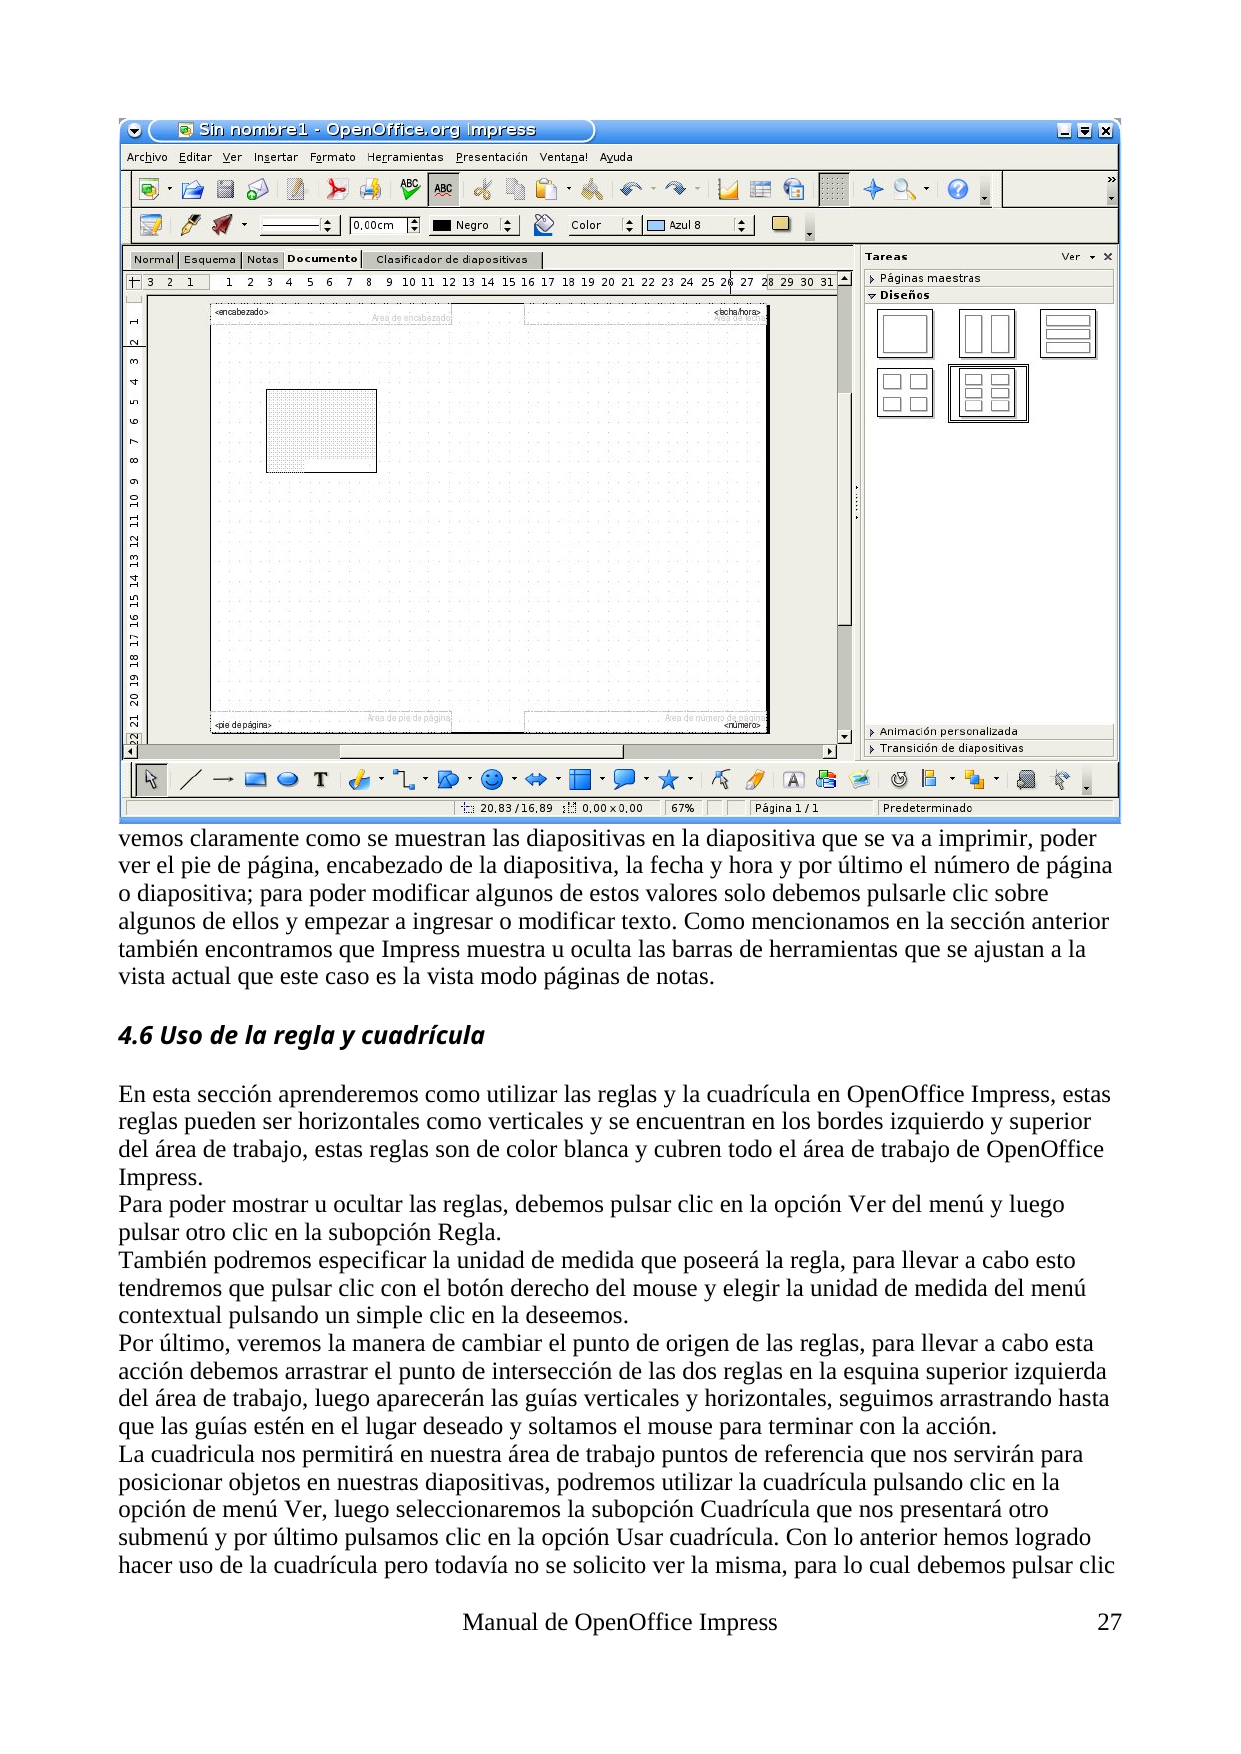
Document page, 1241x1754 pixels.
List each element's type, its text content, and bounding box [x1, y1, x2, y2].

text Para poder mostrar u ocultar las reglas, debemos pulsar clic en la opción Ver del menú y luego pulsar otro clic en la subopción Regla. [118, 1191, 1122, 1246]
text vemos claramente como se muestran las diapositivas en la diapositiva que se va a imprimir, poder ver el pie de página, encabezado de la diapositiva, la fecha y hora y por último el número de página o diapositiva; para poder modificar algunos de estos valores solo debemos pulsarle clic sobre algunos de ellos y empezar a ingresar o modificar texto. Como mencionamos en la sección anterior también encontramos que Impress muestra u oculta las barras de herramientas que se ajustan a la vista actual que este caso es la vista modo páginas de notas. [118, 824, 1121, 990]
text En esta sección aprenderemos como utilizar las reglas y la cuadrícula en OpenOffice Impress, estas reglas pueden ser horizontales como verticales y se encuentran en los bordes izquierdo y superior del área de trabajo, estas reglas son de color blanca y cubren todo el área de trabajo de OpenOffice Impress. [118, 1080, 1122, 1191]
text La cuadricula nos permitirá en nuestra área de trabajo puntos de referencia que nos servirán para posicionar objetos en nuestras diapositivas, podremos utilizar la cuadrícula pulsando clic en la opción de menú Ver, luego seleccionaremos la subopción Cuadrícula que nos presentará otro submenú y por último pulsamos clic en la opción Usar cuadrícula. Con lo anterior hemos logrado hacer uso de la cuadrícula pero todavía no se solicito ver la misma, para lo cual debemos pulsar clic [118, 1440, 1122, 1578]
text También podremos especificar la unidad de medida que poseerá la regla, para llevar a cabo esto tendremos que pulsar clic con el botón derecho del mouse y elegir la unidad de medida del menú contextual pulsando un simple clic en la deseemos. [118, 1246, 1122, 1329]
picture [118, 118, 1122, 824]
text 4.6 Uso de la regla y cuadrícula [118, 1018, 1122, 1052]
text Por último, veremos la manera de cambiar el punto de origen de las reglas, para llevar a cabo esta acción debemos arrastrar el punto de intersección de las dos reglas en la esquina superior izquierda del área de trabajo, luego aparecerán las guías verticales y horizontales, seguimos arrastrando hasta que las guías estén en el lugar deseado y soltamos el mouse para terminar con la acción. [118, 1329, 1122, 1440]
